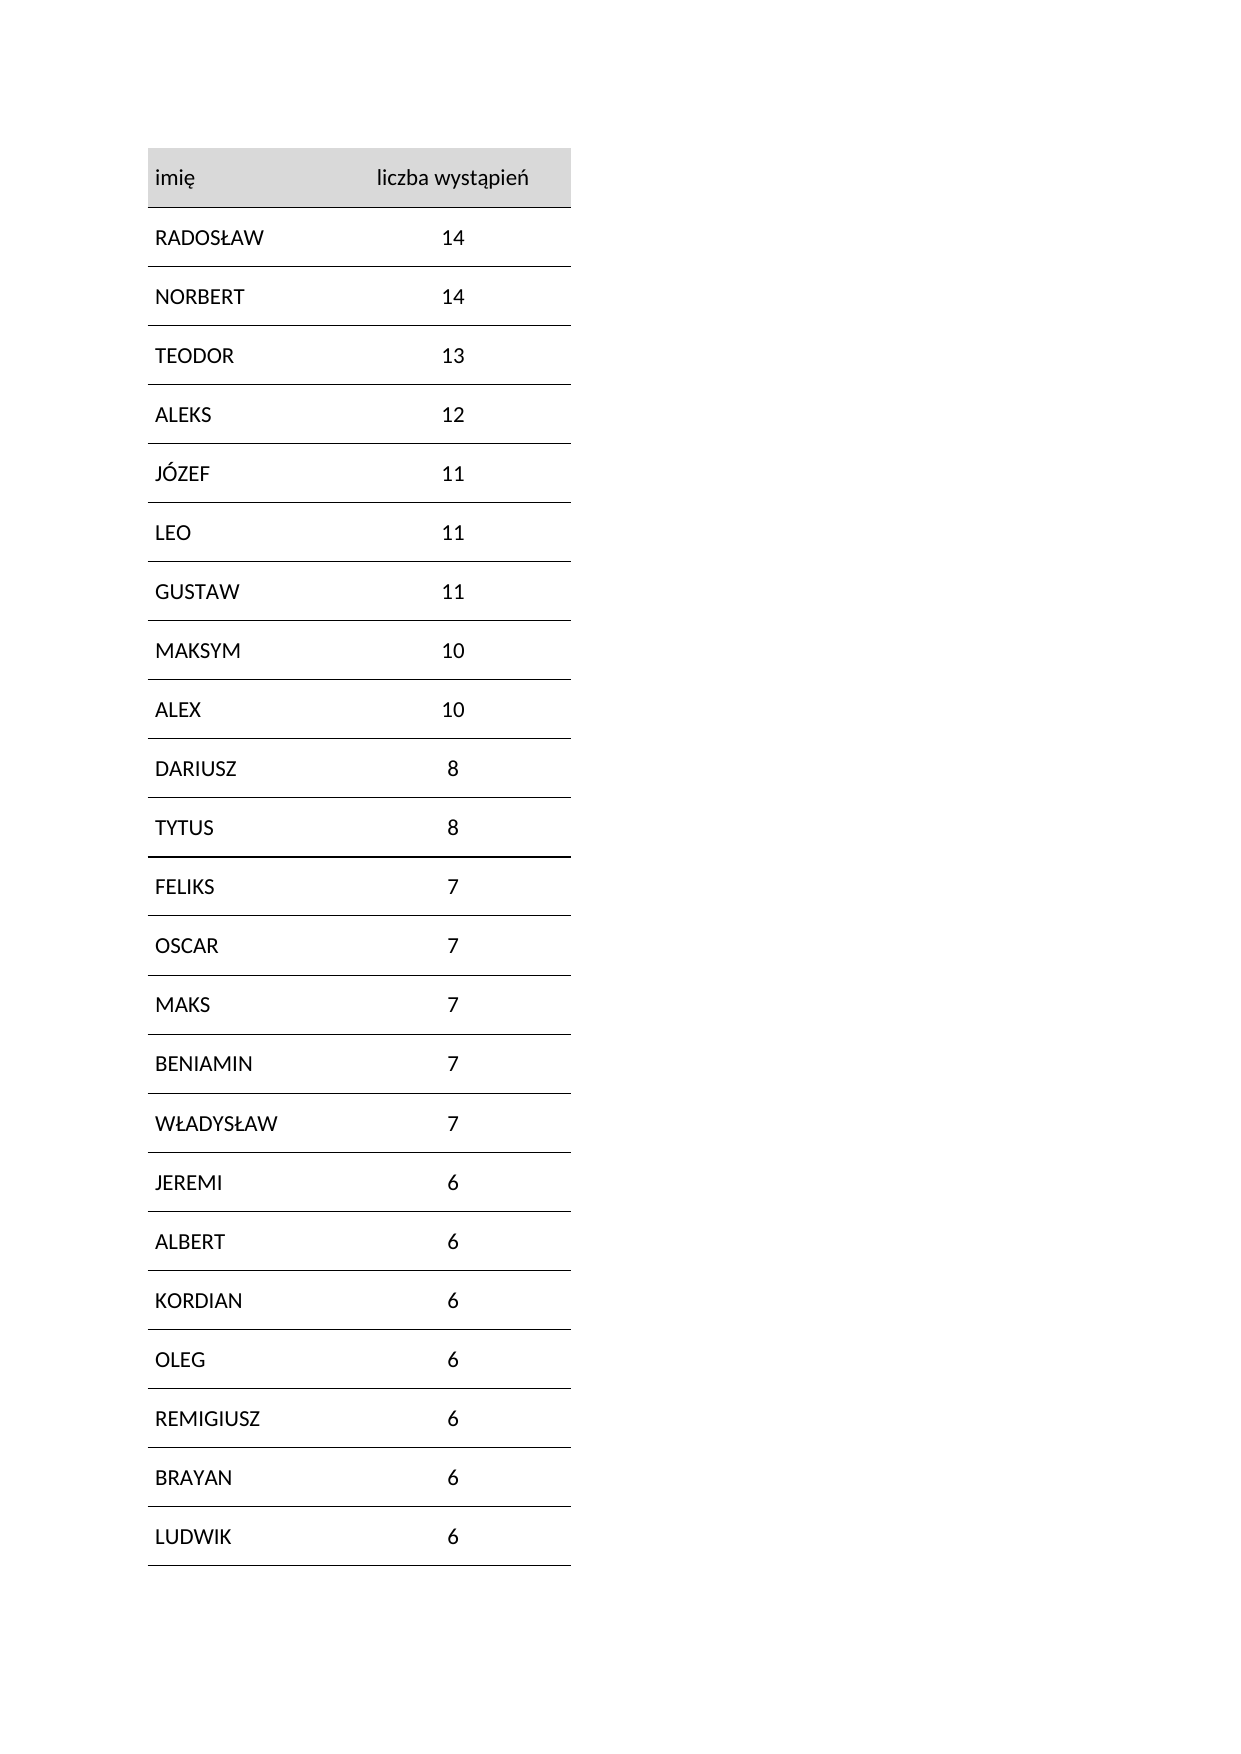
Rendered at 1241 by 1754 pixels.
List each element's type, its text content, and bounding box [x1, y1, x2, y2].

table_cell 14 [335, 208, 571, 266]
table_header imię [148, 148, 335, 207]
table_cell OSCAR [148, 916, 335, 974]
table_cell 11 [335, 562, 571, 620]
table_cell ALBERT [148, 1212, 335, 1270]
table_cell 8 [335, 739, 571, 797]
table_cell 6 [335, 1330, 571, 1388]
table_cell 6 [335, 1389, 571, 1447]
table_cell 6 [335, 1507, 571, 1565]
table_cell 13 [335, 326, 571, 384]
table_cell BENIAMIN [148, 1035, 335, 1093]
table_cell WŁADYSŁAW [148, 1094, 335, 1152]
table_cell TYTUS [148, 798, 335, 856]
table_cell 7 [335, 1035, 571, 1093]
table_header liczba wystąpień [335, 148, 571, 207]
table_cell TEODOR [148, 326, 335, 384]
table_cell MAKS [148, 976, 335, 1033]
table_cell MAKSYM [148, 621, 335, 679]
table_cell 6 [335, 1212, 571, 1270]
table_cell 14 [335, 267, 571, 325]
table_cell JÓZEF [148, 444, 335, 502]
table_cell NORBERT [148, 267, 335, 325]
table_cell 12 [335, 385, 571, 443]
table_cell 7 [335, 858, 571, 915]
table_cell 7 [335, 1094, 571, 1152]
table_cell RADOSŁAW [148, 208, 335, 266]
table_cell ALEX [148, 680, 335, 738]
table_cell KORDIAN [148, 1271, 335, 1329]
table_cell 6 [335, 1271, 571, 1329]
table_cell REMIGIUSZ [148, 1389, 335, 1447]
table_cell 10 [335, 680, 571, 738]
table_cell 10 [335, 621, 571, 679]
table_cell LUDWIK [148, 1507, 335, 1565]
table_cell DARIUSZ [148, 739, 335, 797]
table_cell GUSTAW [148, 562, 335, 620]
table_cell 7 [335, 916, 571, 974]
table_cell 11 [335, 444, 571, 502]
table_cell OLEG [148, 1330, 335, 1388]
table_cell ALEKS [148, 385, 335, 443]
table_cell FELIKS [148, 858, 335, 915]
table_cell 11 [335, 503, 571, 561]
table_cell BRAYAN [148, 1448, 335, 1506]
table_cell JEREMI [148, 1153, 335, 1211]
table_cell 6 [335, 1448, 571, 1506]
table_cell 8 [335, 798, 571, 856]
table_cell 7 [335, 976, 571, 1033]
table_cell 6 [335, 1153, 571, 1211]
table_cell LEO [148, 503, 335, 561]
